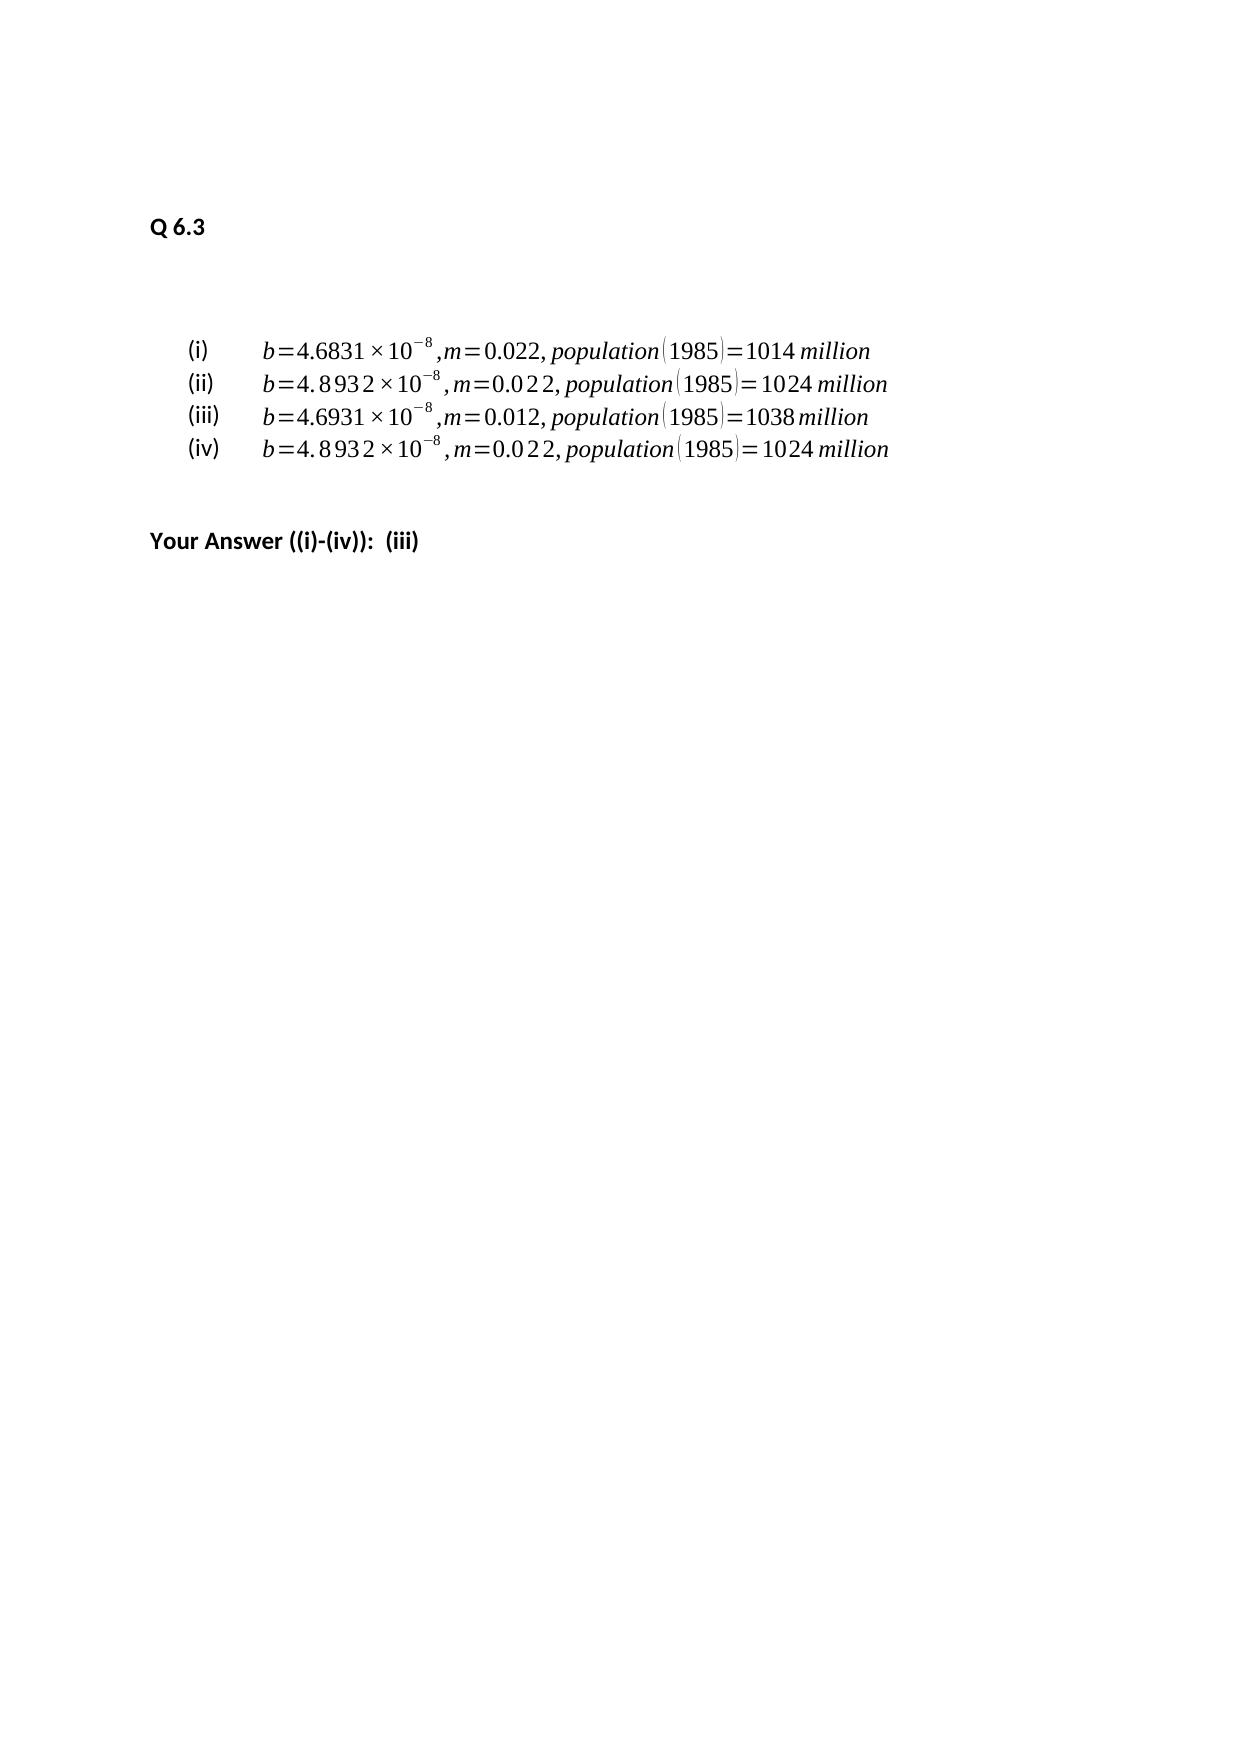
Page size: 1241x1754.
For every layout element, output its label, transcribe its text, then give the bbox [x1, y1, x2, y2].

text Your Answer ((i)-(iv)): (iii) [150, 525, 1090, 556]
text Q 6.3 [150, 211, 1090, 242]
